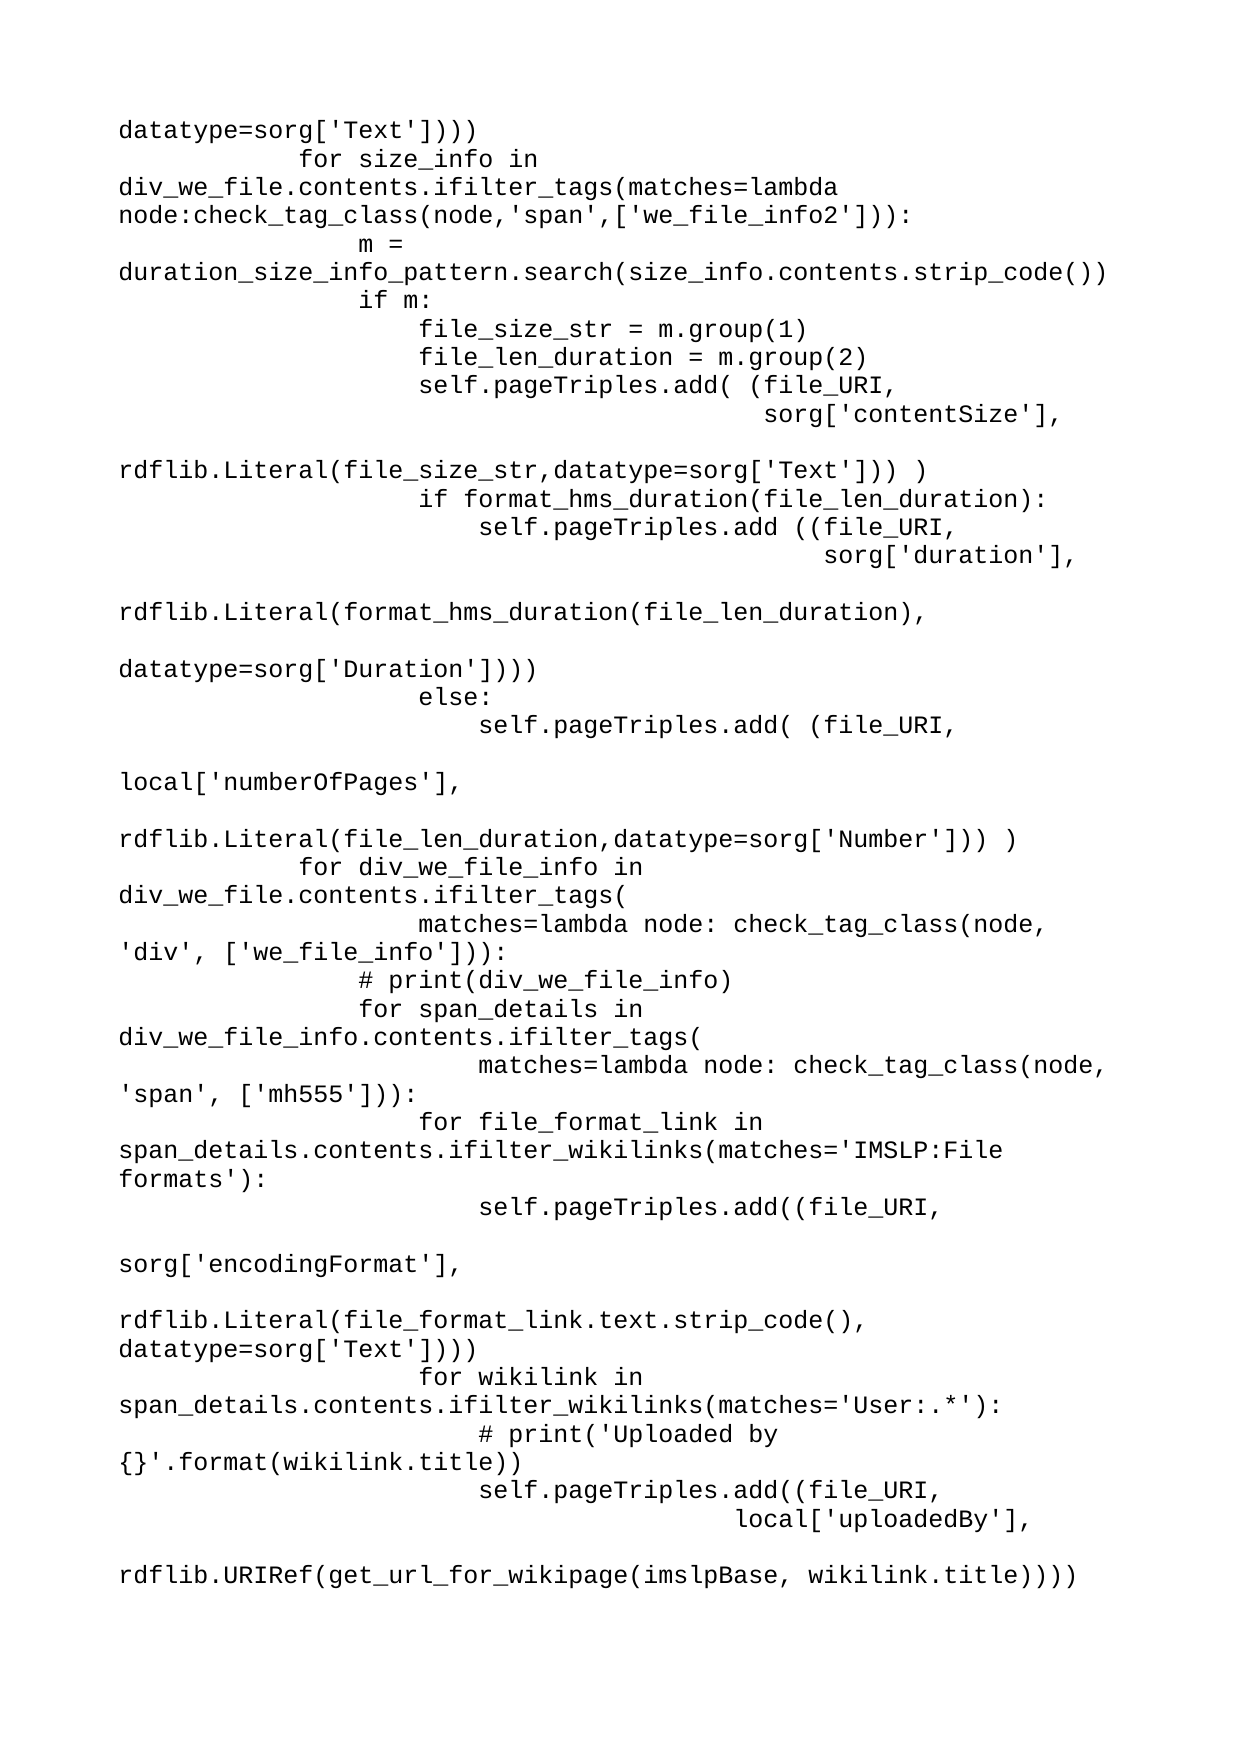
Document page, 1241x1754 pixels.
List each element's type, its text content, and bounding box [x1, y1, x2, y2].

text sorg['encodingFormat'], [118, 1223, 1122, 1280]
text datatype=sorg['Duration']))) [118, 628, 1122, 685]
text self.pageTriples.add((file_URI, [118, 1195, 1122, 1223]
text for span_details in div_we_file_info.contents.ifilter_tags( [118, 996, 1122, 1053]
text self.pageTriples.add( (file_URI, [118, 713, 1122, 741]
text sorg['contentSize'], [118, 401, 1122, 430]
text self.pageTriples.add ((file_URI, [118, 515, 1122, 543]
text if m: [118, 288, 1122, 316]
text self.pageTriples.add( (file_URI, [118, 373, 1122, 401]
text matches=lambda node: check_tag_class(node, 'span', ['mh555'])): [118, 1053, 1122, 1110]
text local['uploadedBy'], [118, 1506, 1122, 1535]
text file_len_duration = m.group(2) [118, 345, 1122, 373]
text # print('Uploaded by {}'.format(wikilink.title)) [118, 1421, 1122, 1478]
text rdflib.Literal(file_format_link.text.strip_code(), datatype=sorg['Text']))) [118, 1280, 1122, 1365]
text [118, 1591, 1122, 1620]
text # print(div_we_file_info) [118, 968, 1122, 996]
text datatype=sorg['Text']))) [118, 118, 1122, 146]
text for wikilink in span_details.contents.ifilter_wikilinks(matches='User:.*'): [118, 1365, 1122, 1421]
text rdflib.Literal(file_size_str,datatype=sorg['Text'])) ) [118, 430, 1122, 486]
text matches=lambda node: check_tag_class(node, 'div', ['we_file_info'])): [118, 911, 1122, 968]
text local['numberOfPages'], [118, 741, 1122, 798]
text self.pageTriples.add((file_URI, [118, 1478, 1122, 1506]
text else: [118, 685, 1122, 713]
text for div_we_file_info in div_we_file.contents.ifilter_tags( [118, 855, 1122, 911]
text rdflib.URIRef(get_url_for_wikipage(imslpBase, wikilink.title)))) [118, 1535, 1122, 1591]
text sorg['duration'], [118, 543, 1122, 571]
text for file_format_link in span_details.contents.ifilter_wikilinks(matches='IMSLP:File formats'): [118, 1110, 1122, 1195]
text if format_hms_duration(file_len_duration): [118, 486, 1122, 515]
text for size_info in div_we_file.contents.ifilter_tags(matches=lambda node:check_tag_class(node,'span',['we_file_info2'])): [118, 146, 1122, 231]
text m = duration_size_info_pattern.search(size_info.contents.strip_code()) [118, 231, 1122, 288]
text rdflib.Literal(file_len_duration,datatype=sorg['Number'])) ) [118, 798, 1122, 855]
text rdflib.Literal(format_hms_duration(file_len_duration), [118, 571, 1122, 628]
text file_size_str = m.group(1) [118, 316, 1122, 345]
